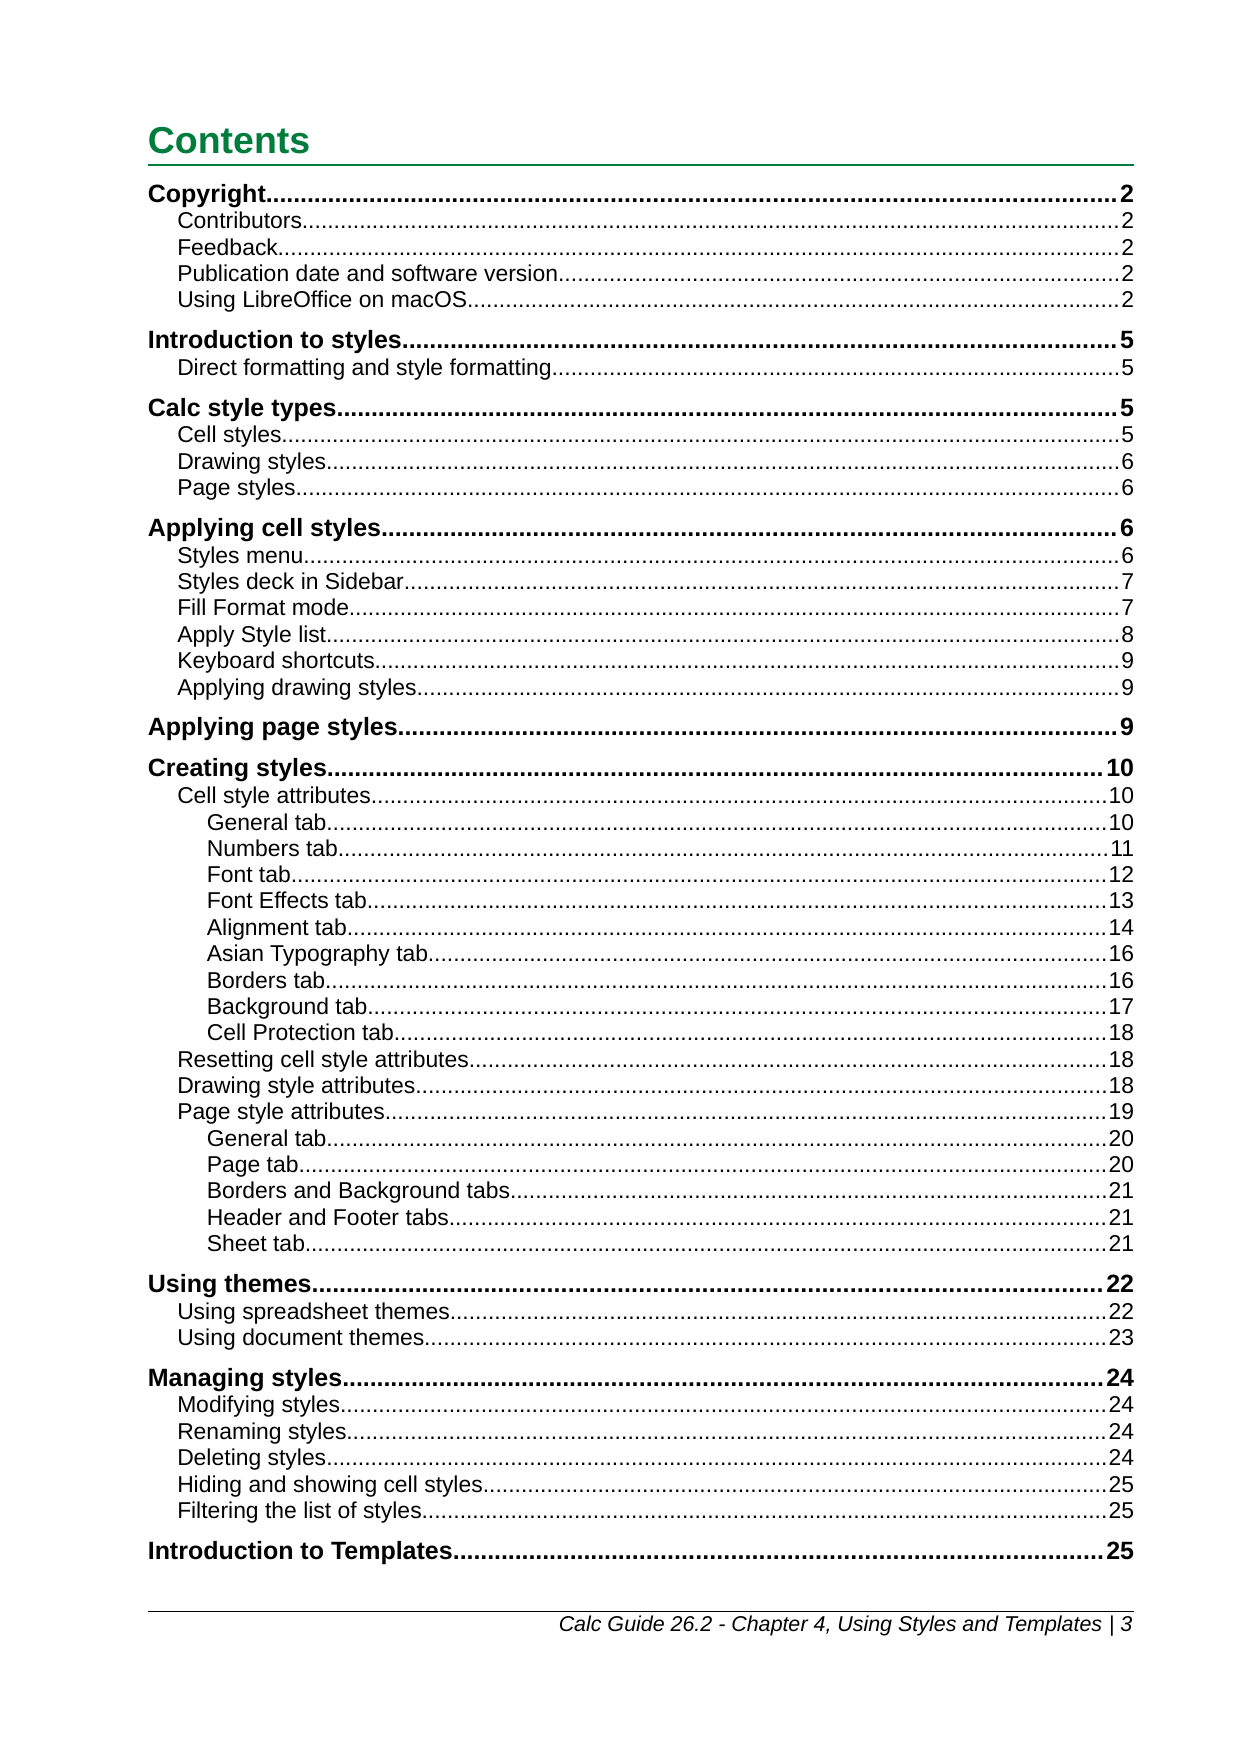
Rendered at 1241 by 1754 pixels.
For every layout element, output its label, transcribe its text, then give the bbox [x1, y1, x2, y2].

text General tab 10 [207, 808, 1134, 835]
text Font Effects tab 13 [207, 887, 1134, 914]
text Font tab 12 [207, 861, 1134, 887]
text Borders tab 16 [207, 967, 1134, 993]
text Applying page styles 9 [148, 712, 1134, 741]
text Header and Footer tabs 21 [207, 1204, 1134, 1230]
text Page styles 6 [177, 474, 1134, 501]
text Using spreadsheet themes 22 [177, 1298, 1134, 1324]
text Using LibreOffice on macOS 2 [177, 286, 1134, 313]
text Background tab 17 [207, 993, 1134, 1019]
text Introduction to Templates 25 [148, 1536, 1134, 1564]
text Hiding and showing cell styles 25 [177, 1471, 1134, 1497]
text Deleting styles 24 [177, 1444, 1134, 1471]
text Cell Protection tab 18 [207, 1019, 1134, 1046]
text Creating styles 10 [148, 753, 1134, 782]
text Page tab 20 [207, 1151, 1134, 1177]
text Introduction to styles 5 [148, 325, 1134, 354]
text Managing styles 24 [148, 1363, 1134, 1391]
text Apply Style list 8 [177, 621, 1134, 647]
text Sheet tab 21 [207, 1230, 1134, 1256]
text Resetting cell style attributes 18 [177, 1046, 1134, 1072]
text Filtering the list of styles 25 [177, 1497, 1134, 1523]
text Contributors 2 [177, 207, 1134, 234]
text Styles menu 6 [177, 542, 1134, 568]
text Asian Typography tab 16 [207, 940, 1134, 967]
subtitle Contents [148, 118, 1134, 164]
text Keyboard shortcuts 9 [177, 647, 1134, 673]
text Styles deck in Sidebar 7 [177, 568, 1134, 594]
text Borders and Background tabs 21 [207, 1177, 1134, 1204]
text Using document themes 23 [177, 1324, 1134, 1350]
text Publication date and software version 2 [177, 260, 1134, 286]
text Modifying styles 24 [177, 1391, 1134, 1418]
text Applying cell styles 6 [148, 513, 1134, 542]
text General tab 20 [207, 1125, 1134, 1151]
text Copyright 2 [148, 179, 1134, 207]
text Feedback 2 [177, 234, 1134, 260]
text Calc style types 5 [148, 393, 1134, 421]
text Drawing styles 6 [177, 448, 1134, 474]
text Applying drawing styles 9 [177, 673, 1134, 700]
text Fill Format mode 7 [177, 594, 1134, 621]
text Direct formatting and style formatting 5 [177, 354, 1134, 380]
text Alignment tab 14 [207, 914, 1134, 940]
text Cell style attributes 10 [177, 782, 1134, 808]
text Drawing style attributes 18 [177, 1072, 1134, 1098]
text Numbers tab 11 [207, 835, 1134, 861]
text Page style attributes 19 [177, 1098, 1134, 1125]
text Renaming styles 24 [177, 1418, 1134, 1444]
text Cell styles 5 [177, 421, 1134, 448]
text Using themes 22 [148, 1269, 1134, 1298]
